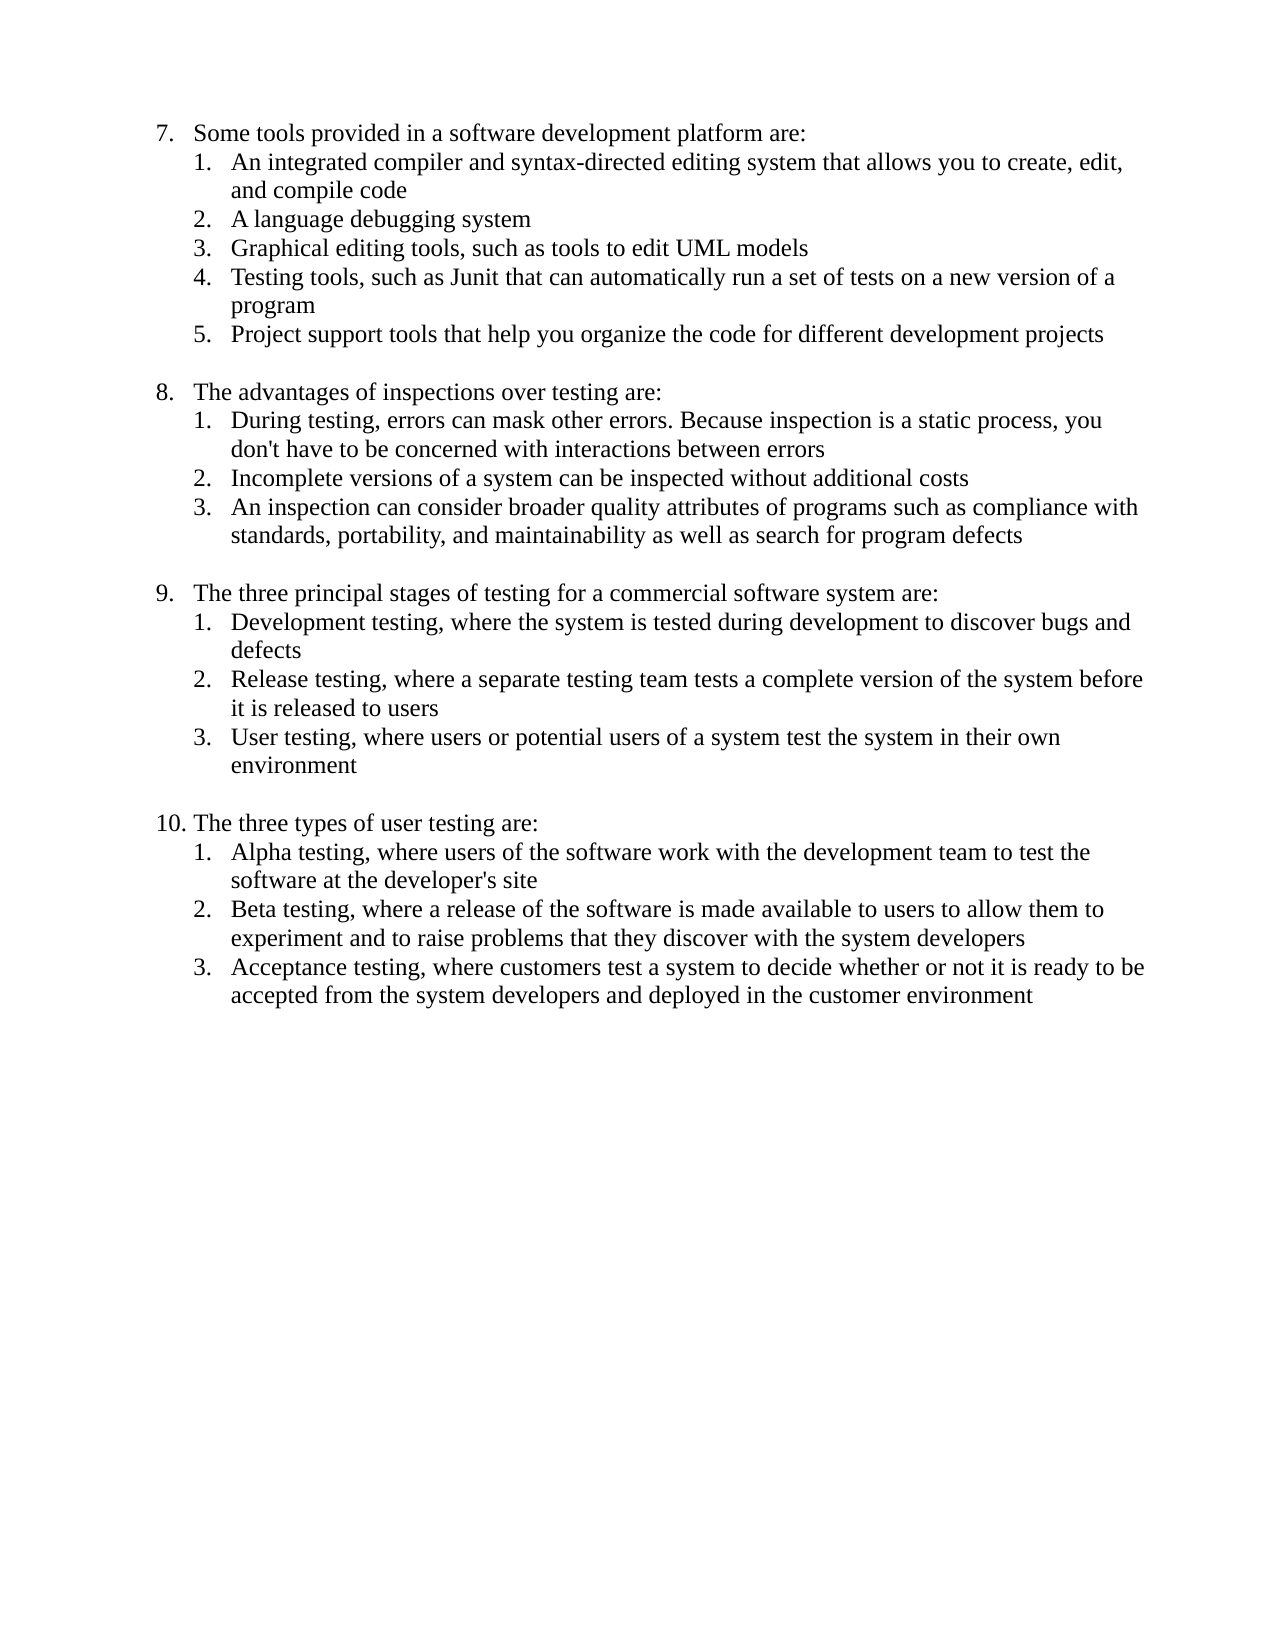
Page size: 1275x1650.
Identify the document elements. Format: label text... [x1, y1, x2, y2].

list The advantages of inspections over testing are: [156, 377, 1157, 406]
list The three types of user testing are: [156, 808, 1157, 837]
list Project support tools that help you organize the code for different development projects [193, 319, 1157, 348]
list Testing tools, such as Junit that can automatically run a set of tests on a new version of a program [193, 262, 1157, 319]
list Release testing, where a separate testing team tests a complete version of the system before it is released to users [193, 664, 1157, 722]
list Development testing, where the system is tested during development to discover bugs and defects [193, 607, 1157, 664]
list Incomplete versions of a system can be inspected without additional costs [193, 463, 1157, 492]
list During testing, errors can mask other errors. Because inspection is a static process, you don't have to be concerned with interactions between errors [193, 406, 1157, 463]
list A language debugging system [193, 204, 1157, 233]
list An integrated compiler and syntax-directed editing system that allows you to create, edit, and compile code [193, 147, 1157, 204]
list Graphical editing tools, such as tools to edit UML models [193, 233, 1157, 262]
list Alpha testing, where users of the software work with the development team to test the software at the developer's site [193, 837, 1157, 894]
list Some tools provided in a software development platform are: [156, 118, 1157, 147]
list User testing, where users or potential users of a system test the system in their own environment [193, 722, 1157, 779]
list Acceptance testing, where customers test a system to decide whether or not it is ready to be accepted from the system developers and deployed in the customer environment [193, 952, 1157, 1009]
list An inspection can consider broader quality attributes of programs such as compliance with standards, portability, and maintainability as well as search for program defects [193, 492, 1157, 549]
list The three principal stages of testing for a commercial software system are: [156, 578, 1157, 607]
list Beta testing, where a release of the software is made available to users to allow them to experiment and to raise problems that they discover with the system developers [193, 894, 1157, 952]
